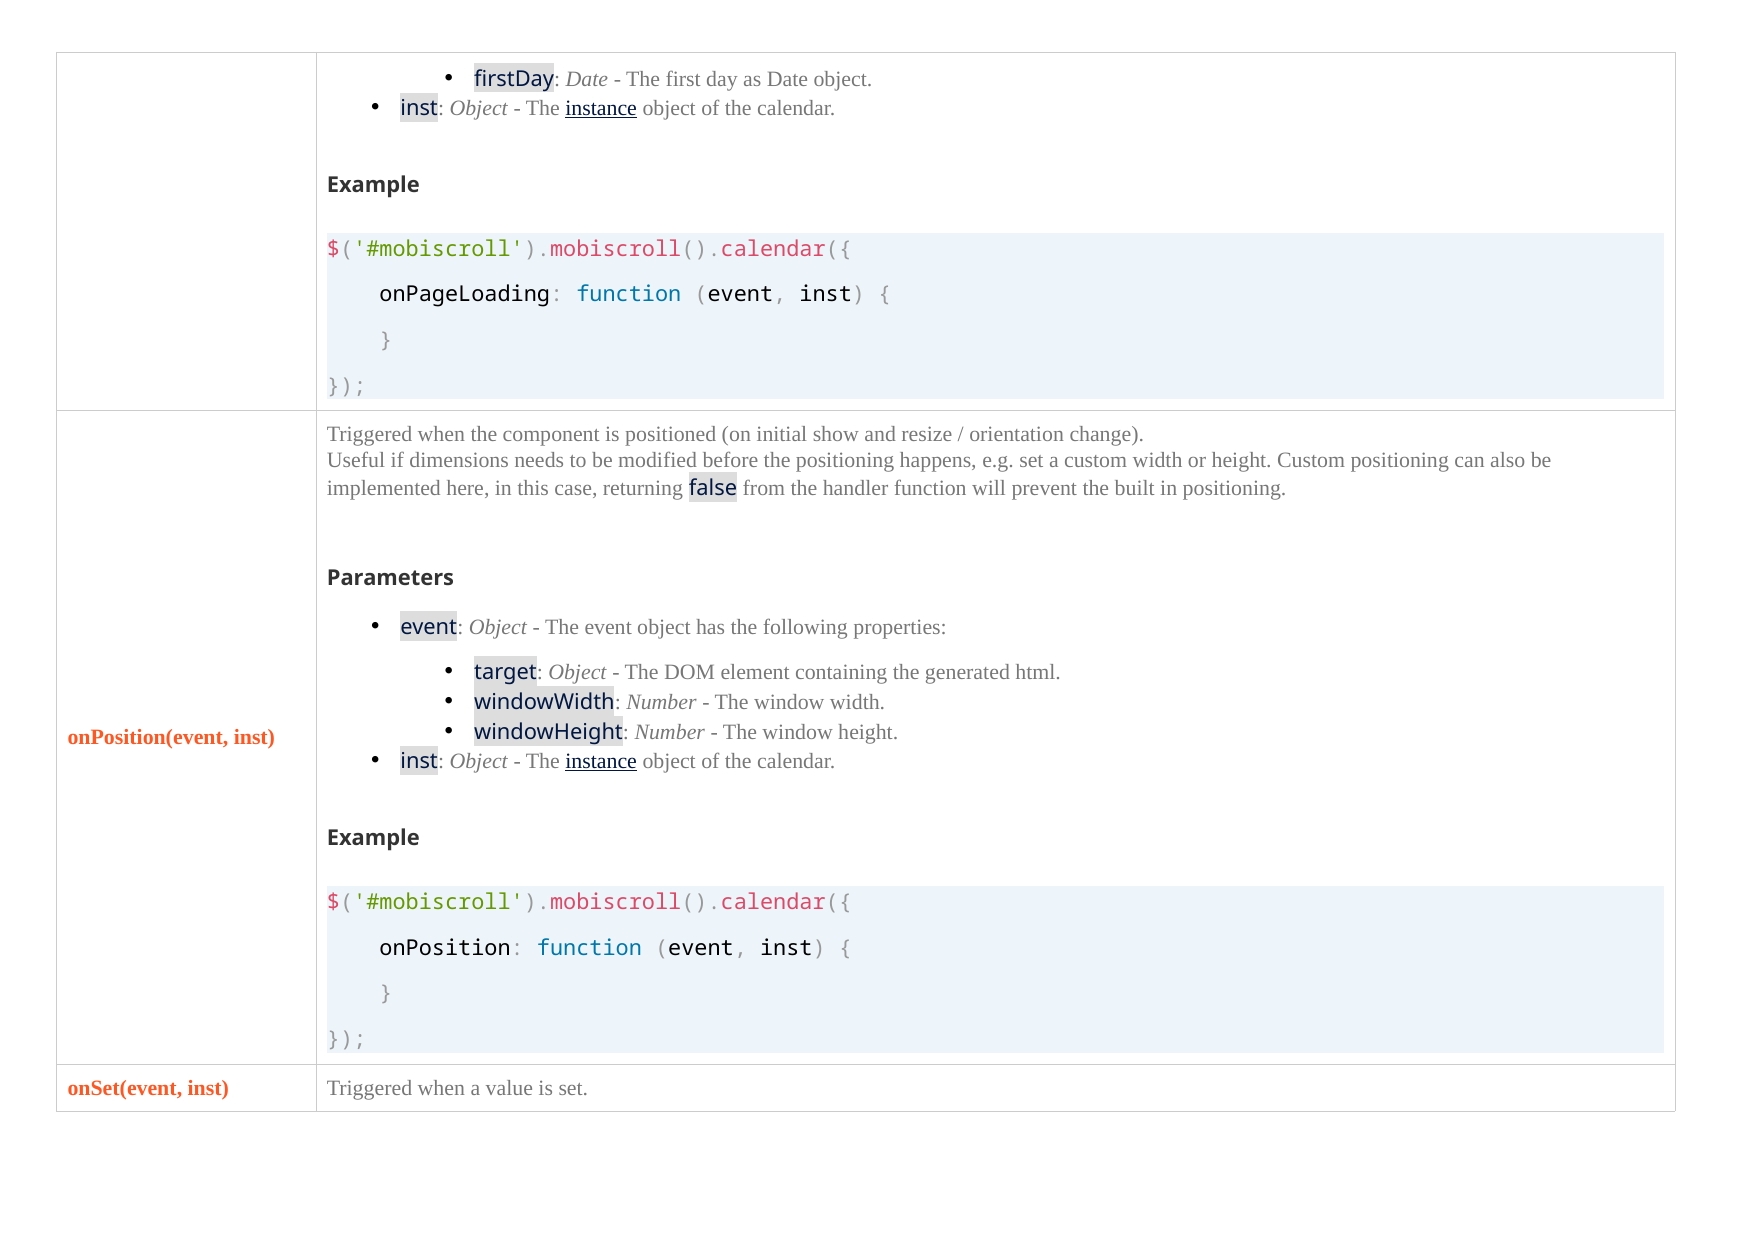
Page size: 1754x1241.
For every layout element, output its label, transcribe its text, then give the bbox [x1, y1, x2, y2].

table_cell Triggered when a value is set. Parameters event: Object - The event object has the following properties: valueText: String - The selected value as text (if any). inst: Object - The instance object of the calendar. Example $('#mobiscroll').mobiscroll().calendar({ onSet: function (event, inst) { } }); [317, 1065, 1675, 1111]
table_cell Triggered when the component is positioned (on initial show and resize / orientation change). Useful if dimensions needs to be modified before the positioning happens, e.g. set a custom width or height. Custom positioning can also be implemented here, in this case, returning false from the handler function will prevent the built in positioning. Parameters event: Object - The event object has the following properties: target: Object - The DOM element containing the generated html. windowWidth: Number - The window width. windowHeight: Number - The window height. inst: Object - The instance object of the calendar. Example $('#mobiscroll').mobiscroll().calendar({ onPosition: function (event, inst) { } }); [317, 411, 1675, 1063]
table_cell onPosition(event, inst) [57, 411, 316, 1063]
table_cell [57, 53, 316, 410]
table_cell onSet(event, inst) [57, 1065, 316, 1111]
table_cell Triggered before the markup of a calendar page (month or week) is starting to render. Parameters event: Object - The event object has the following property: firstDay: Date - The first day as Date object. inst: Object - The instance object of the calendar. Example $('#mobiscroll').mobiscroll().calendar({ onPageLoading: function (event, inst) { } }); [317, 53, 1675, 410]
